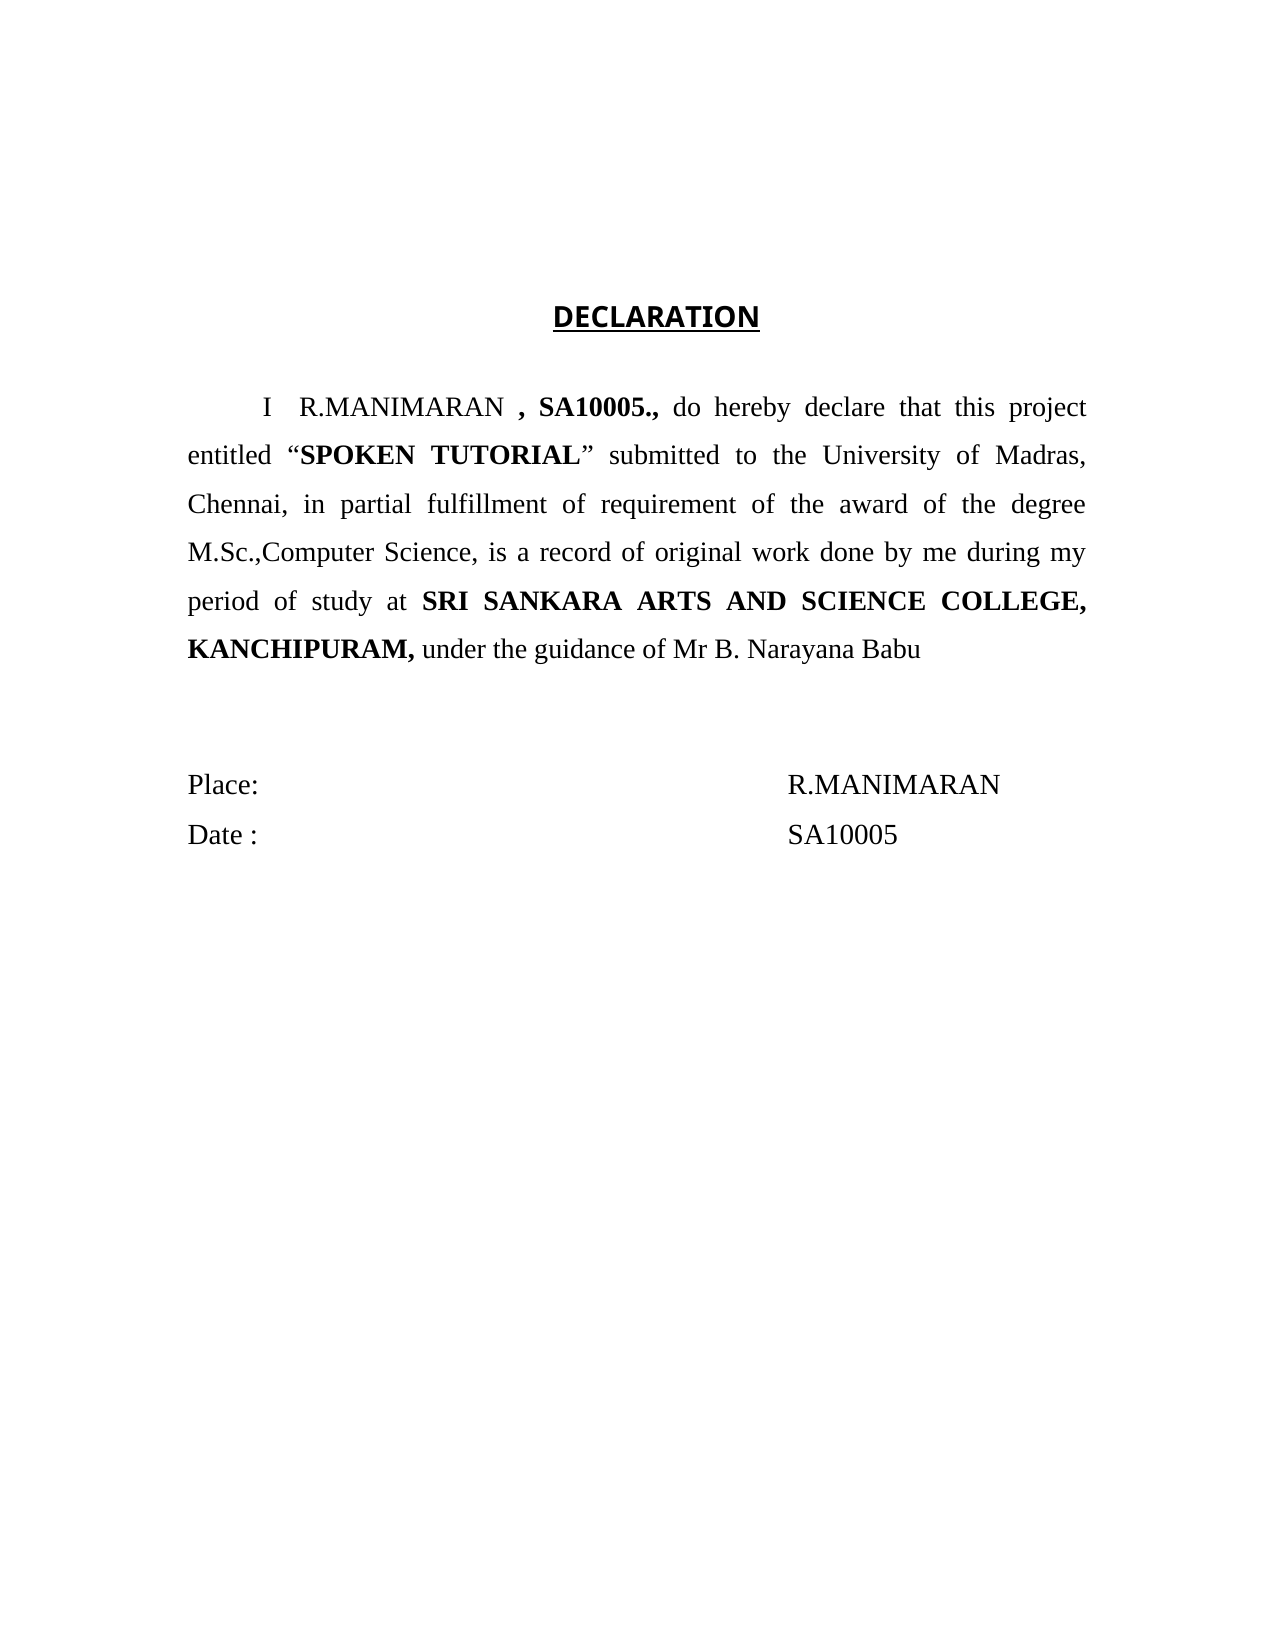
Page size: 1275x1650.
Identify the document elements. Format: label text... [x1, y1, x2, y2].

subtitle Date : SA10005 [187, 817, 1087, 851]
subtitle Place: R.MANIMARAN [187, 767, 1087, 801]
subtitle DECLARATION [187, 297, 1087, 336]
text I R.MANIMARAN , SA10005., do hereby declare that this project entitled “SPOKEN TUTORIAL” submitted to the University of Madras, Chennai, in partial fulfillment of requirement of the award of the degree M.Sc.,Computer Science, is a record of original work done by me during my period of study at SRI SANKARA ARTS AND SCIENCE COLLEGE, KANCHIPURAM, under the guidance of Mr B. Narayana Babu [187, 390, 1087, 665]
